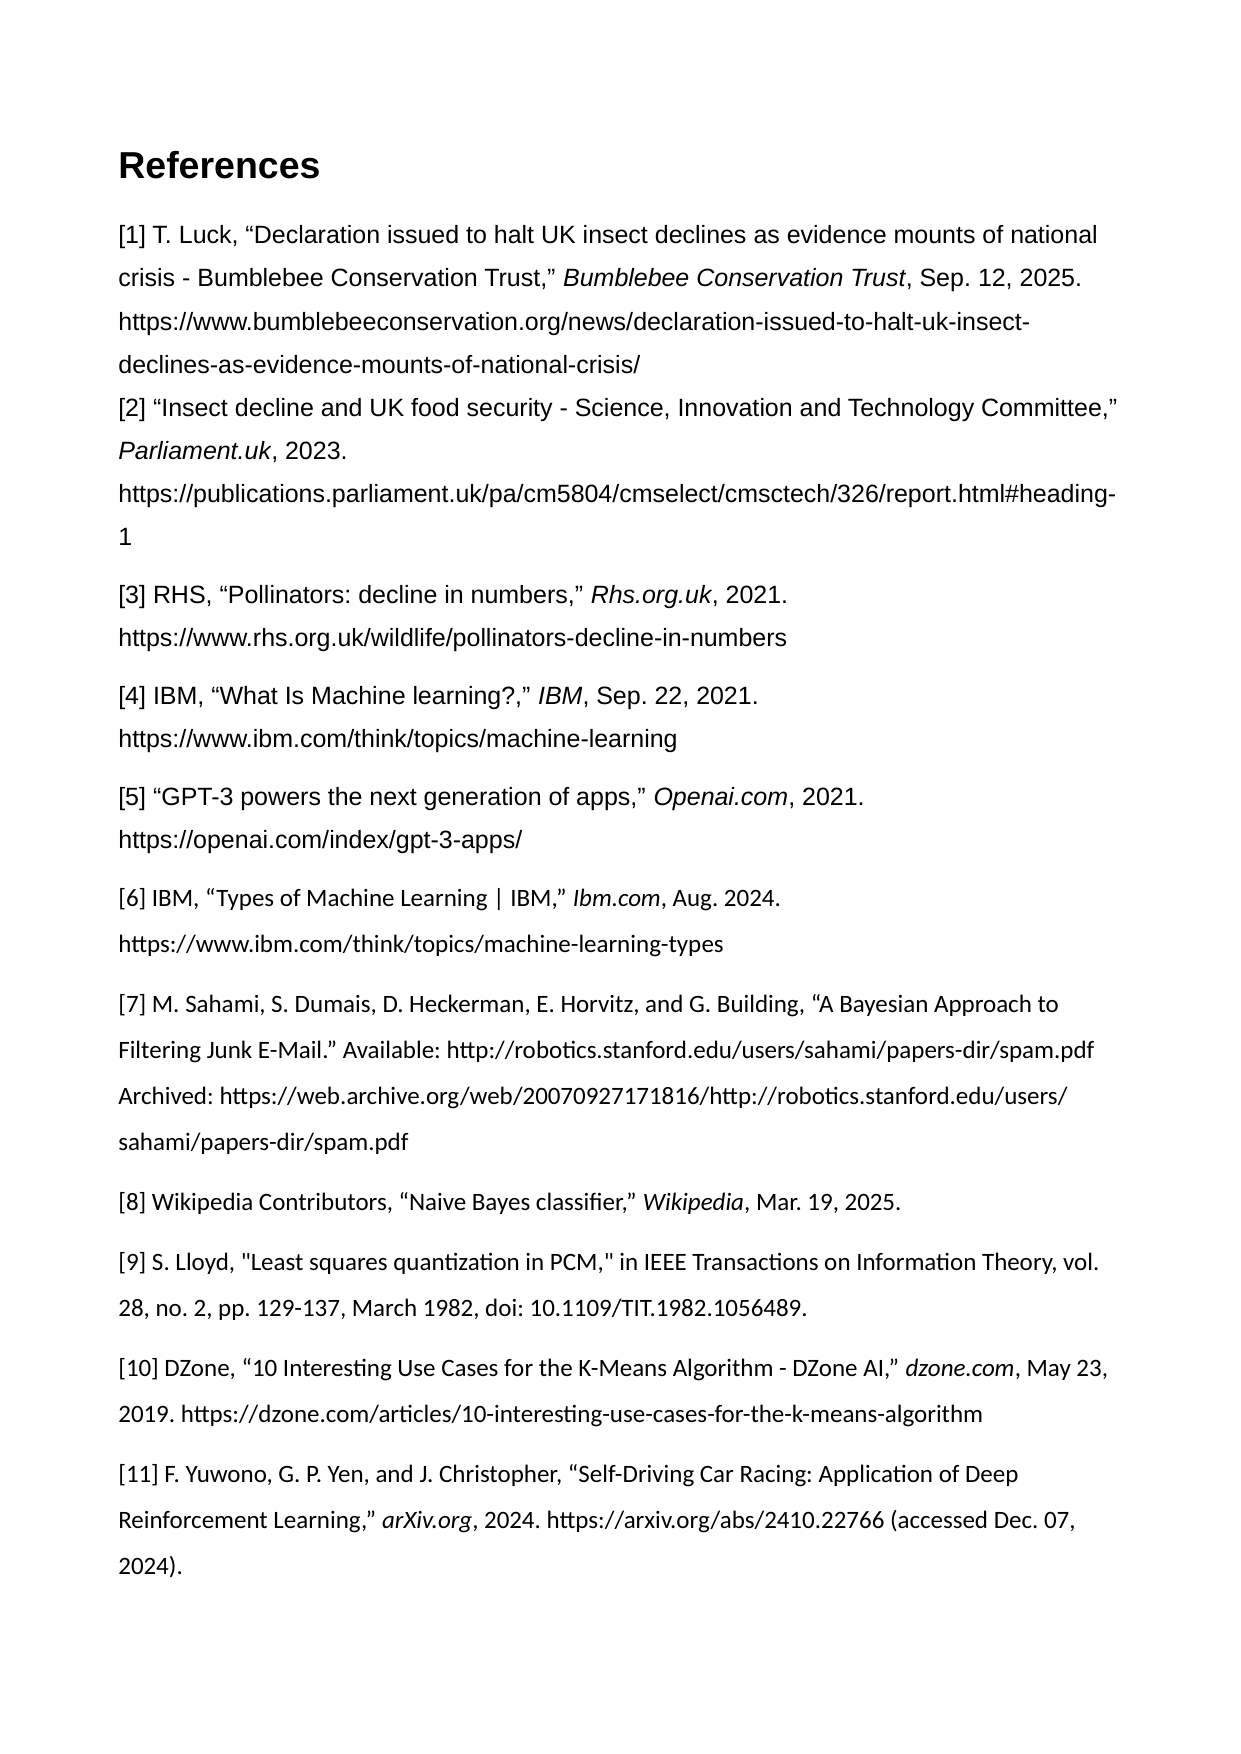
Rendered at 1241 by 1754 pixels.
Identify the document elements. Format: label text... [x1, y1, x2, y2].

text [8] Wikipedia Contributors, “Naive Bayes classifier,” Wikipedia, Mar. 19, 2025. [118, 1186, 1122, 1216]
text [3] RHS, “Pollinators: decline in numbers,” Rhs.org.uk, 2021. https://www.rhs.org.uk/wildlife/pollinators-decline-in-numbers [118, 580, 1122, 652]
text [11] F. Yuwono, G. P. Yen, and J. Christopher, “Self-Driving Car Racing: Application of Deep Reinforcement Learning,” arXiv.org, 2024. https://arxiv.org/abs/2410.22766 (accessed Dec. 07, 2024). [118, 1458, 1122, 1580]
text [10] DZone, “10 Interesting Use Cases for the K-Means Algorithm - DZone AI,” dzone.com, May 23, 2019. https://dzone.com/articles/10-interesting-use-cases-for-the-k-means-algorithm [118, 1352, 1122, 1428]
subtitle References [118, 143, 1122, 186]
text [9] ‌S. Lloyd, "Least squares quantization in PCM," in IEEE Transactions on Information Theory, vol. 28, no. 2, pp. 129-137, March 1982, doi: 10.1109/TIT.1982.1056489. [118, 1246, 1122, 1322]
text [2] “Insect decline and UK food security - Science, Innovation and Technology Committee,” Parliament.uk, 2023. https://publications.parliament.uk/pa/cm5804/cmselect/cmsctech/326/report.html#heading-1 [118, 393, 1122, 551]
text [6] IBM, “Types of Machine Learning | IBM,” Ibm.com, Aug. 2024. https://www.ibm.com/think/topics/machine-learning-types [118, 882, 1122, 959]
text [1] T. Luck, “Declaration issued to halt UK insect declines as evidence mounts of national crisis - Bumblebee Conservation Trust,” Bumblebee Conservation Trust, Sep. 12, 2025. https://www.bumblebeeconservation.org/news/declaration-issued-to-halt-uk-insect-declines-as-evidence-mounts-of-national-crisis/ [118, 220, 1122, 378]
text [7] M. Sahami, S. Dumais, D. Heckerman, E. Horvitz, and G. Building, “A Bayesian Approach to Filtering Junk E-Mail.” Available: http://robotics.stanford.edu/users/sahami/papers-dir/spam.pdf Archived: https://web.archive.org/web/20070927171816/http://robotics.stanford.edu/users/sahami/papers-dir/spam.pdf [118, 988, 1122, 1156]
text [4] IBM, “What Is Machine learning?,” IBM, Sep. 22, 2021. https://www.ibm.com/think/topics/machine-learning [118, 681, 1122, 753]
text ‌[5] “GPT-3 powers the next generation of apps,” Openai.com, 2021. https://openai.com/index/gpt-3-apps/ [118, 782, 1122, 853]
